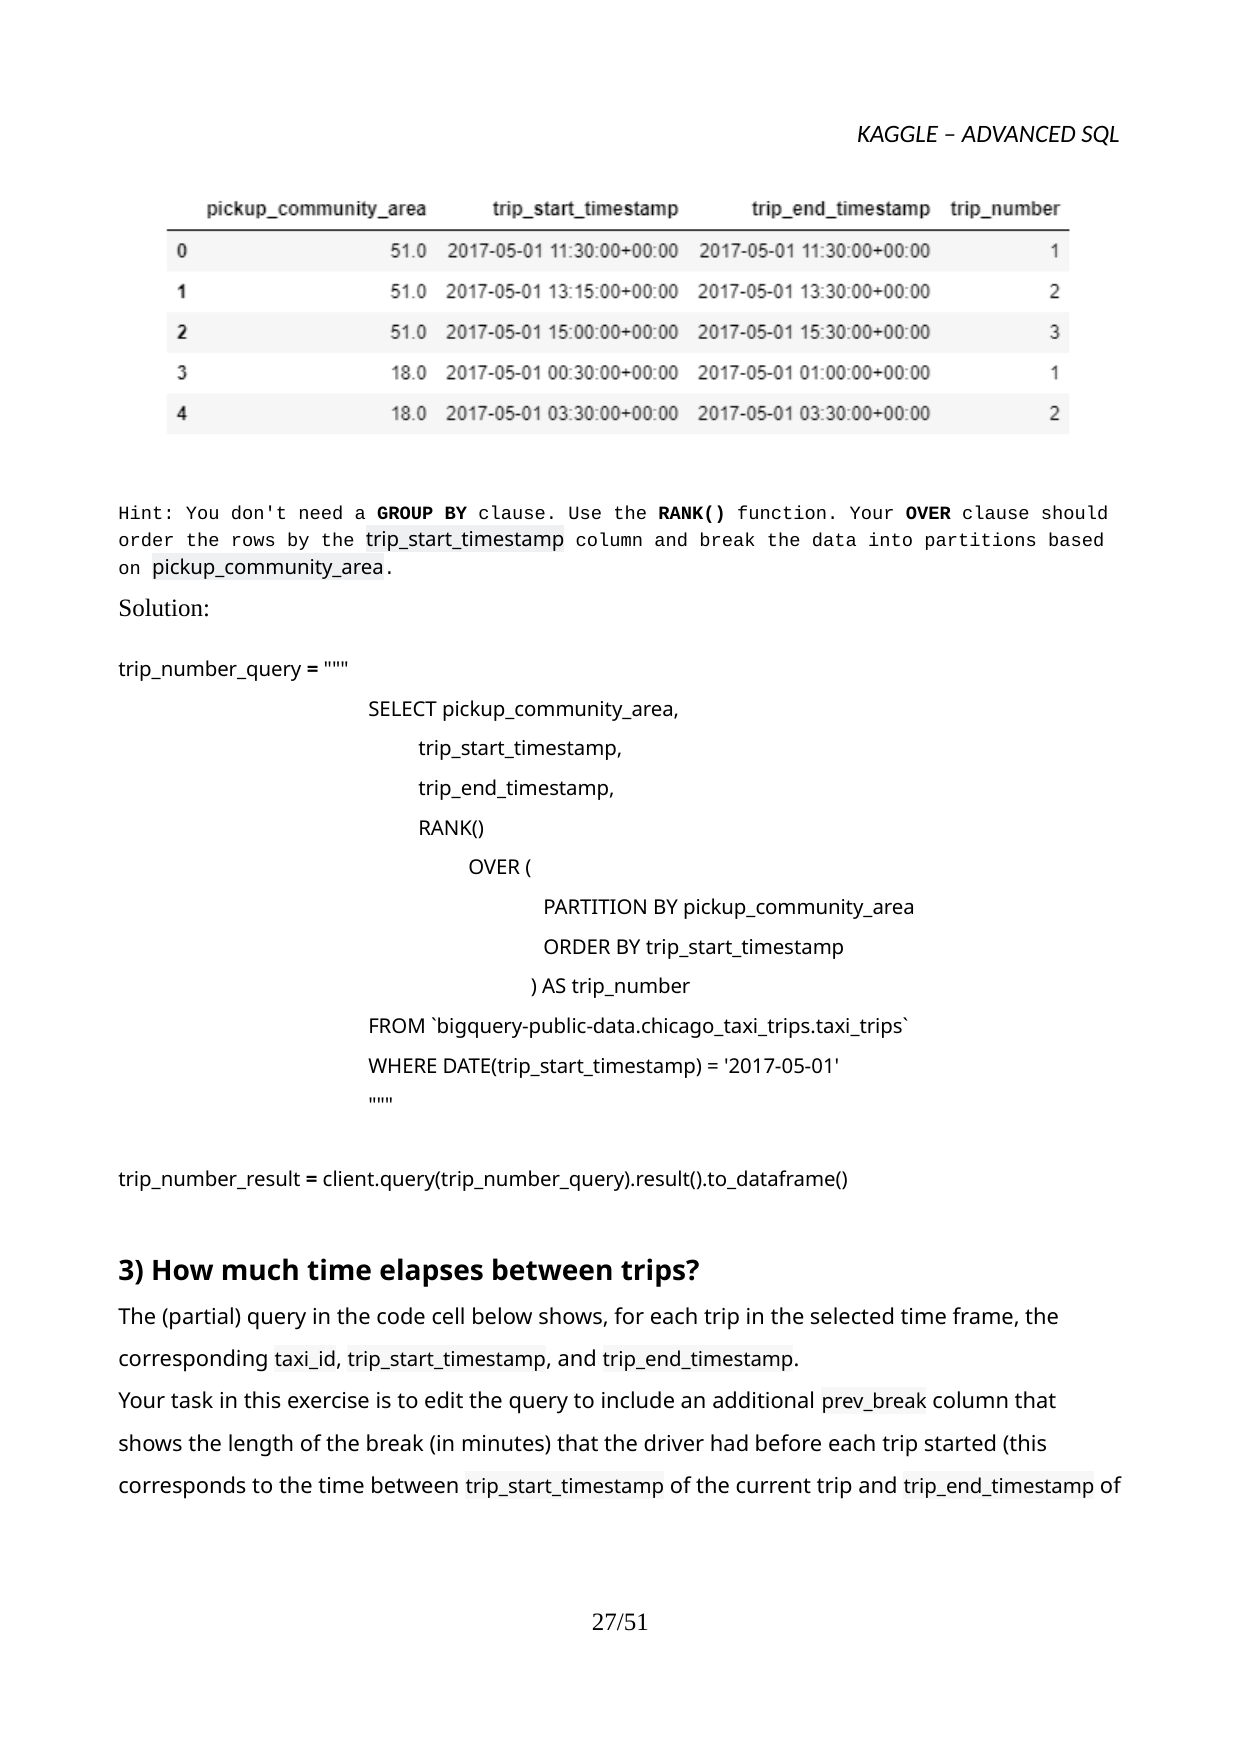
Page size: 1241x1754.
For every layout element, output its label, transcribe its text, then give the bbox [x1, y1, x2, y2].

text trip_number_query = """ [118, 655, 1122, 683]
text trip_end_timestamp, [118, 773, 1122, 802]
text Hint: You don't need a GROUP BY clause. Use the RANK() function. Your OVER clause should order the rows by the trip_start_timestamp column and break the data into partitions based on pickup_community_area. [118, 503, 1122, 580]
text ) AS trip_number [118, 972, 1122, 1000]
text The (partial) query in the code cell below shows, for each trip in the selected time frame, the corresponding taxi_id, trip_start_timestamp, and trip_end_timestamp. [118, 1301, 1122, 1373]
text Solution: [118, 593, 1122, 621]
text SELECT pickup_community_area, [118, 694, 1122, 722]
text FROM `bigquery-public-data.chicago_taxi_trips.taxi_trips` [118, 1012, 1122, 1040]
text RANK() [118, 813, 1122, 841]
text trip_start_timestamp, [118, 734, 1122, 762]
text OVER ( [118, 853, 1122, 881]
subtitle 3) How much time elapses between trips? [118, 1250, 1122, 1288]
text ORDER BY trip_start_timestamp [118, 932, 1122, 960]
text Your task in this exercise is to edit the query to include an additional prev_break column that shows the length of the break (in minutes) that the driver had before each trip started (this corresponds to the time between trip_start_timestamp of the current trip and trip_end_timestamp of [118, 1385, 1122, 1499]
text trip_number_result = client.query(trip_number_query).result().to_dataframe() [118, 1164, 1122, 1192]
picture [150, 178, 1090, 461]
text """ [118, 1091, 1122, 1119]
text PARTITION BY pickup_community_area [118, 893, 1122, 921]
text WHERE DATE(trip_start_timestamp) = '2017-05-01' [118, 1051, 1122, 1079]
